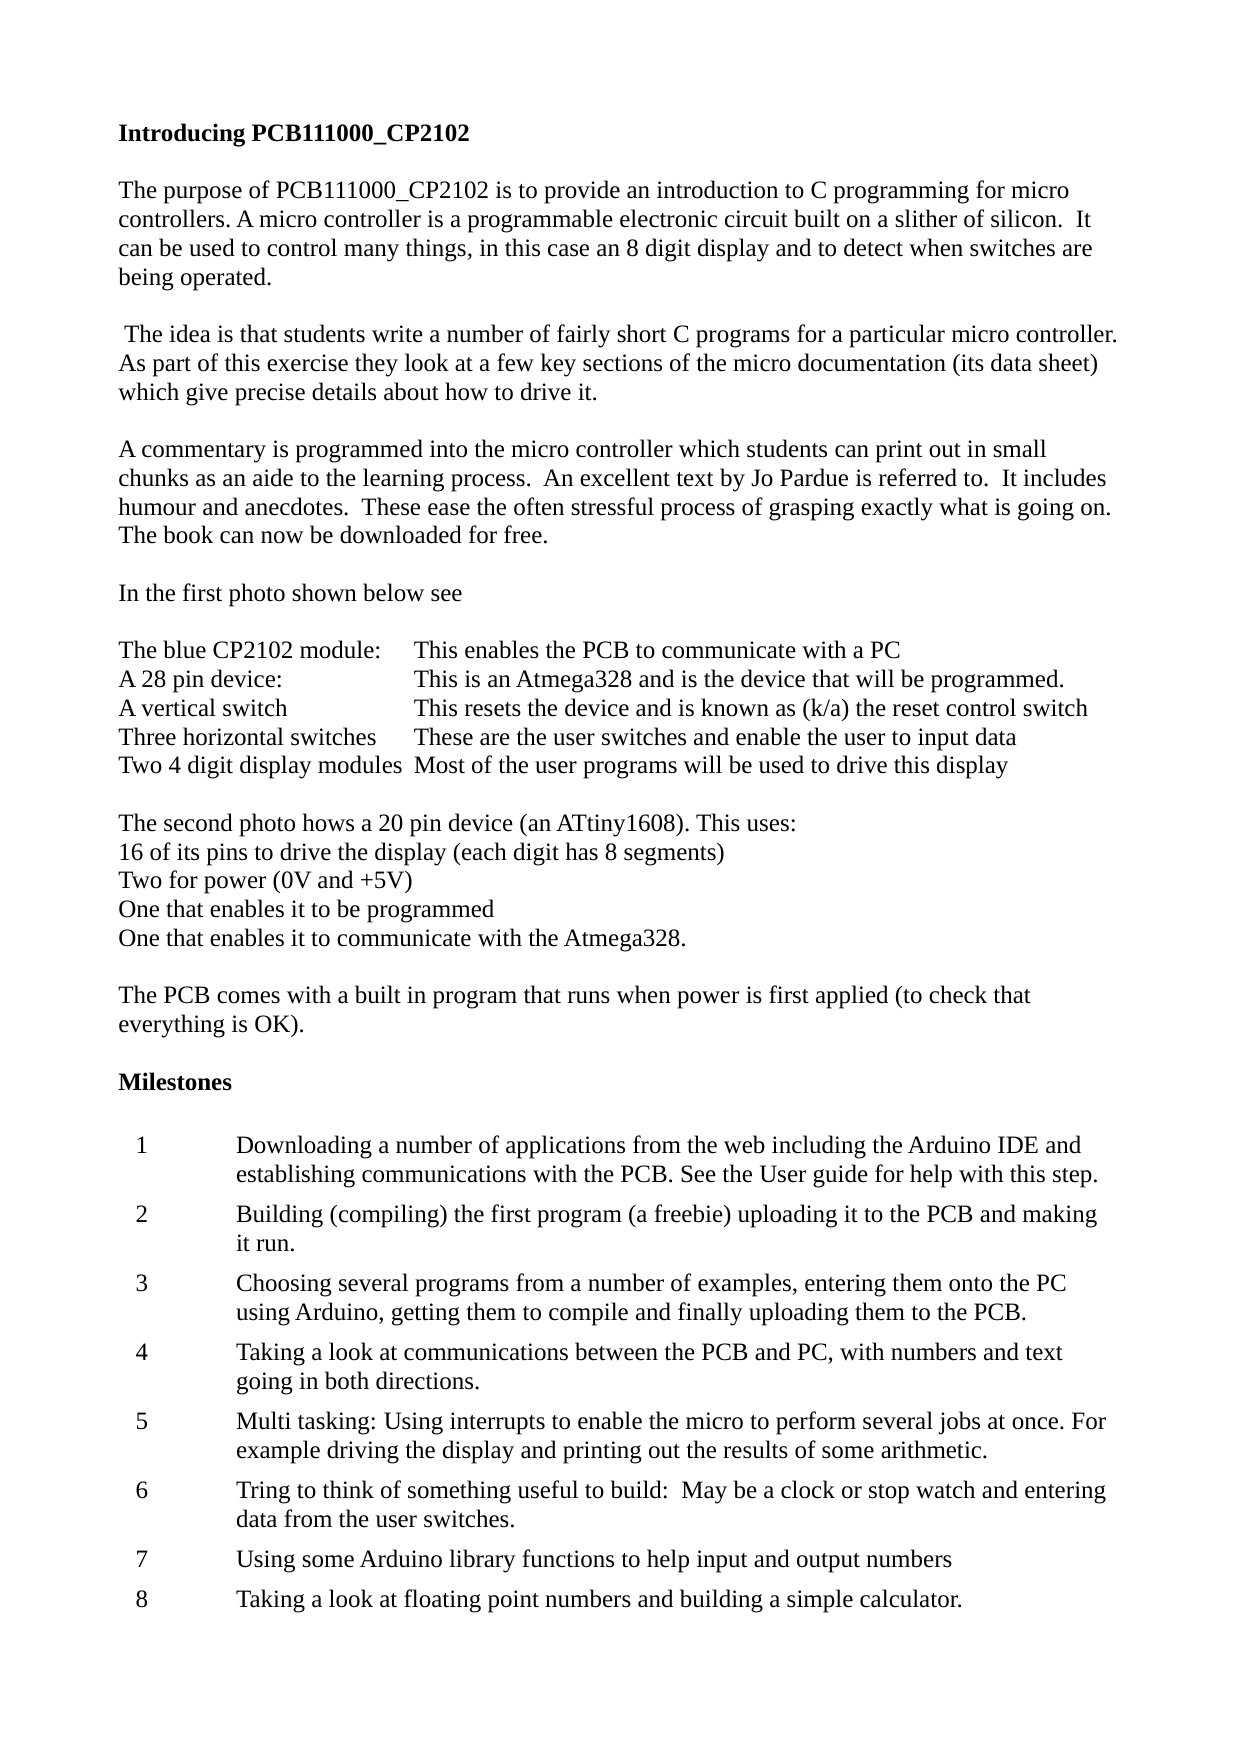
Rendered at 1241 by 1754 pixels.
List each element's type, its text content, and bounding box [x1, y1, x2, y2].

table_cell 5 [118, 1400, 165, 1469]
text The blue CP2102 module: This enables the PCB to communicate with a PC [118, 636, 1122, 664]
table_cell [165, 1331, 230, 1400]
text Two for power (0V and +5V) [118, 866, 1122, 894]
table_header 1 [118, 1124, 165, 1193]
table_cell [165, 1578, 230, 1618]
table_cell Choosing several programs from a number of examples, entering them onto the PC using Arduino, getting them to compile and finally uploading them to the PCB. [230, 1262, 1122, 1331]
table_cell [165, 1538, 230, 1578]
table_header Downloading a number of applications from the web including the Arduino IDE and establishing communications with the PCB. See the User guide for help with this step. [230, 1124, 1122, 1193]
text A 28 pin device: This is an Atmega328 and is the device that will be programmed. [118, 664, 1122, 693]
text As part of this exercise they look at a few key sections of the micro documentation (its data sheet) which give precise details about how to drive it. [118, 348, 1122, 406]
text The idea is that students write a number of fairly short C programs for a particular micro controller. [118, 319, 1122, 348]
text Milestones [118, 1067, 1122, 1096]
table_cell [165, 1400, 230, 1469]
text A vertical switch This resets the device and is known as (k/a) the reset control switch [118, 693, 1122, 722]
table_header [165, 1124, 230, 1193]
table_cell [165, 1469, 230, 1538]
text One that enables it to communicate with the Atmega328. [118, 923, 1122, 952]
text Two 4 digit display modules Most of the user programs will be used to drive this display [118, 751, 1122, 779]
text One that enables it to be programmed [118, 894, 1122, 923]
text The purpose of PCB111000_CP2102 is to provide an introduction to C programming for micro controllers. A micro controller is a programmable electronic circuit built on a slither of silicon. It can be used to control many things, in this case an 8 digit display and to detect when switches are being operated. [118, 176, 1122, 291]
table_cell 3 [118, 1262, 165, 1331]
table_cell Taking a look at floating point numbers and building a simple calculator. [230, 1578, 1122, 1618]
table_cell Taking a look at communications between the PCB and PC, with numbers and text going in both directions. [230, 1331, 1122, 1400]
table_cell [165, 1262, 230, 1331]
table_cell [165, 1193, 230, 1262]
table_cell Tring to think of something useful to build: May be a clock or stop watch and entering data from the user switches. [230, 1469, 1122, 1538]
table_cell 8 [118, 1578, 165, 1618]
table_cell 6 [118, 1469, 165, 1538]
table_cell 4 [118, 1331, 165, 1400]
table_cell 7 [118, 1538, 165, 1578]
table_cell Building (compiling) the first program (a freebie) uploading it to the PCB and making it run. [230, 1193, 1122, 1262]
text A commentary is programmed into the micro controller which students can print out in small chunks as an aide to the learning process. An excellent text by Jo Pardue is referred to. It includes humour and anecdotes. These ease the often stressful process of grasping exactly what is going on. The book can now be downloaded for free. [118, 434, 1122, 549]
text The PCB comes with a built in program that runs when power is first applied (to check that everything is OK). [118, 981, 1122, 1038]
table_cell Using some Arduino library functions to help input and output numbers [230, 1538, 1122, 1578]
table_cell Multi tasking: Using interrupts to enable the micro to perform several jobs at once. For example driving the display and printing out the results of some arithmetic. [230, 1400, 1122, 1469]
text In the first photo shown below see [118, 578, 1122, 607]
text 16 of its pins to drive the display (each digit has 8 segments) [118, 837, 1122, 866]
table_cell 2 [118, 1193, 165, 1262]
text Three horizontal switches These are the user switches and enable the user to input data [118, 722, 1122, 751]
text Introducing PCB111000_CP2102 [118, 118, 1122, 147]
text The second photo hows a 20 pin device (an ATtiny1608). This uses: [118, 808, 1122, 837]
